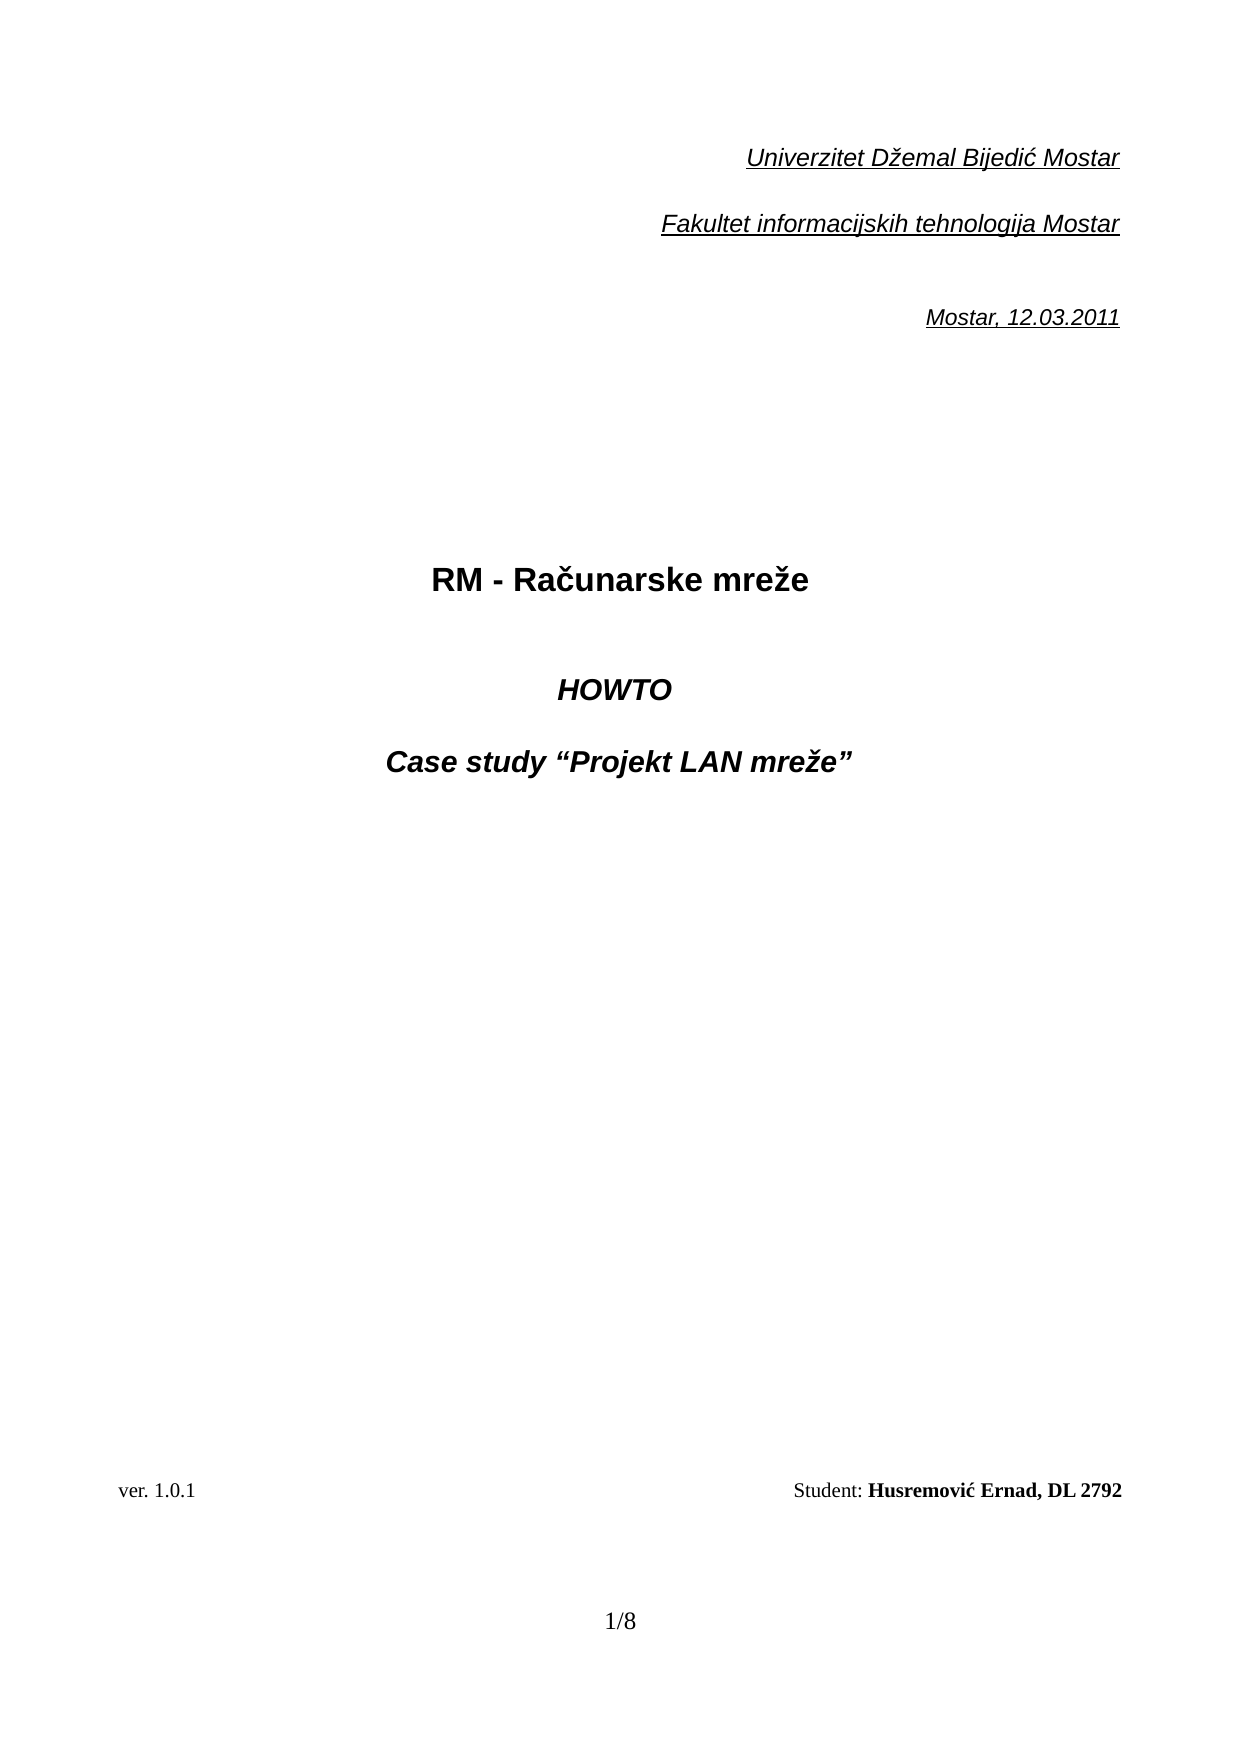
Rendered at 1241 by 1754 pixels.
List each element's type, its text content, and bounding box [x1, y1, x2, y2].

table_cell [620, 1515, 1122, 1544]
subtitle HOWTO [118, 672, 1122, 707]
table_header Student: Husremović Ernad, DL 2792 [620, 1478, 1122, 1515]
table_cell [118, 1515, 620, 1544]
table_header ver. 1.0.1 [118, 1478, 620, 1515]
subtitle Mostar, 12.03.2011 [118, 304, 1122, 331]
subtitle Case study “Projekt LAN mreže” [118, 744, 1122, 779]
subtitle Fakultet informacijskih tehnologija Mostar [118, 209, 1122, 238]
subtitle Univerzitet Džemal Bijedić Mostar [118, 143, 1122, 172]
subtitle RM - Računarske mreže [118, 559, 1122, 598]
